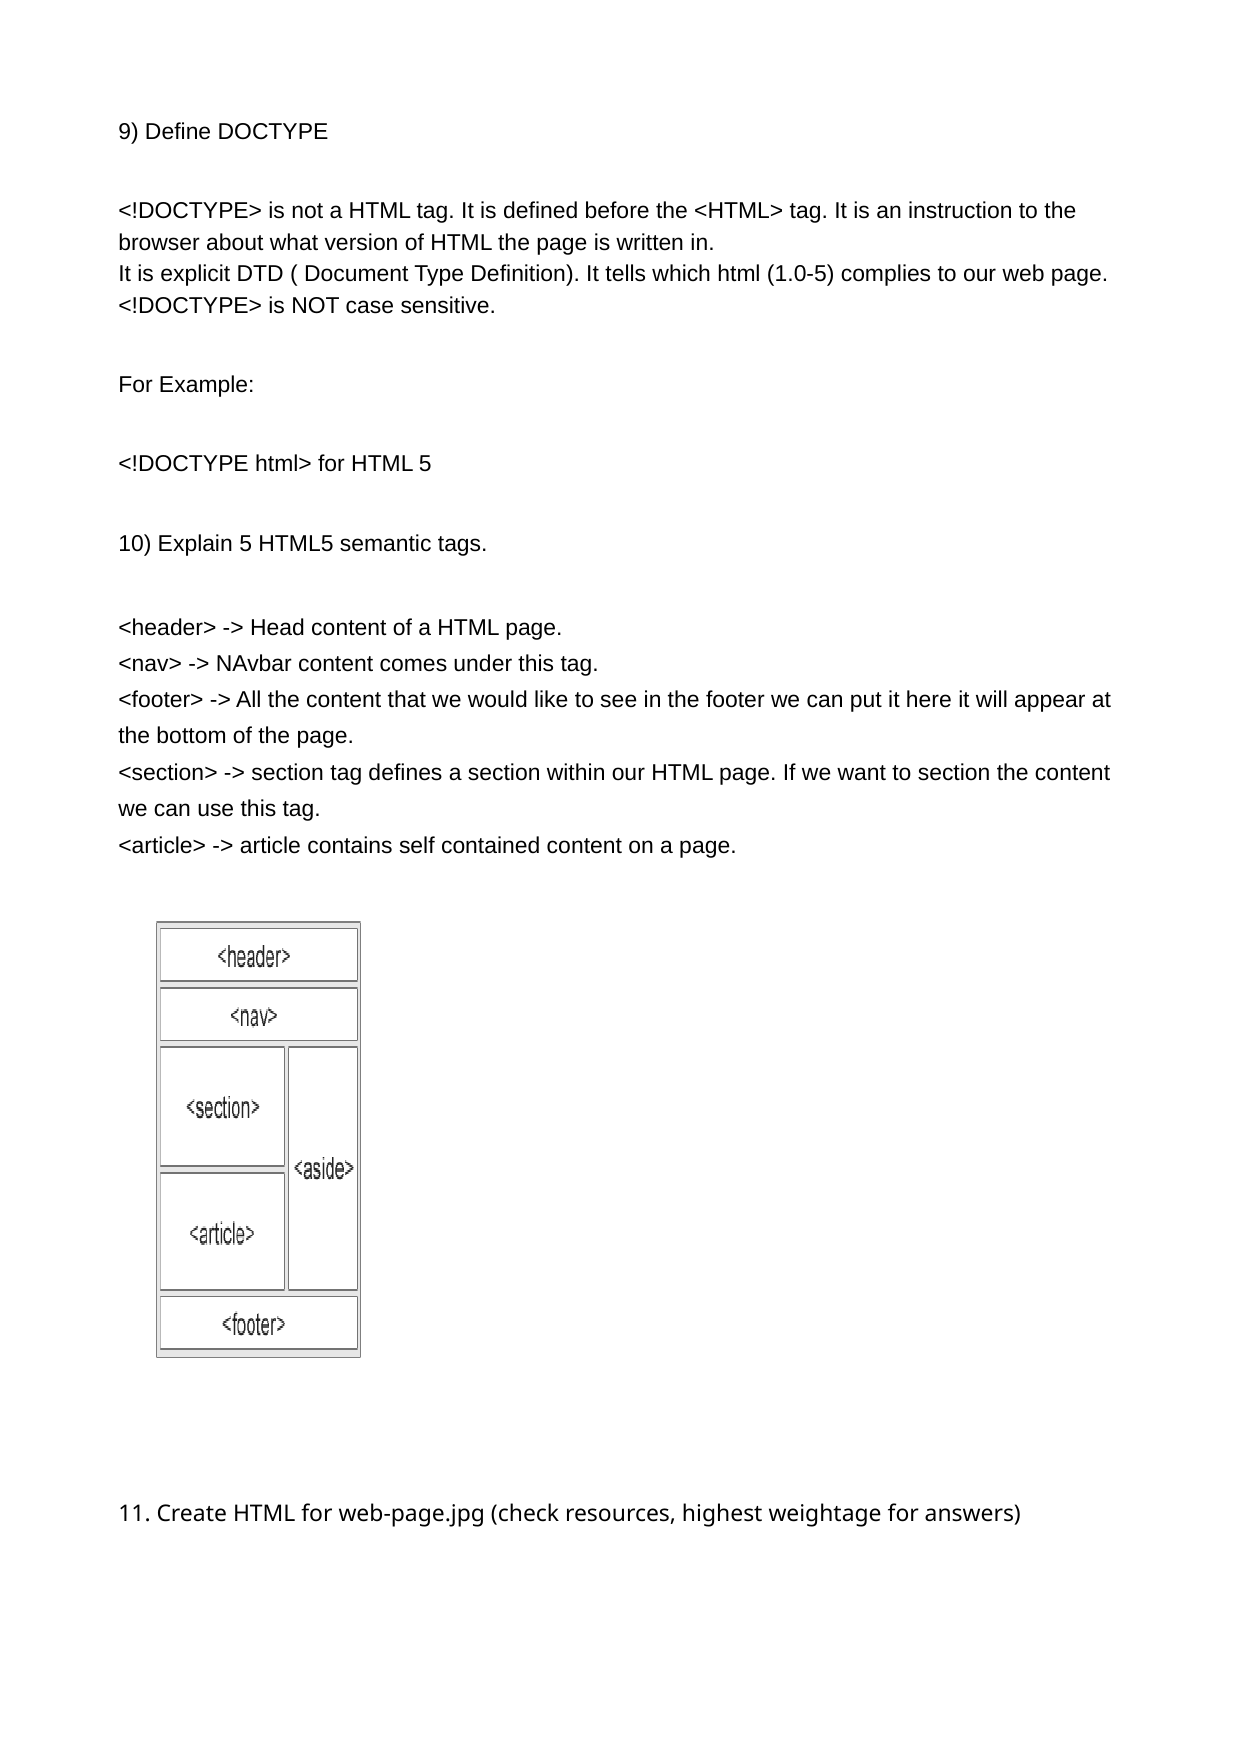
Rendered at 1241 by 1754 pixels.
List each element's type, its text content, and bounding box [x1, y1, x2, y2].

text <!DOCTYPE html> for HTML 5 [118, 450, 1122, 477]
picture [174, 915, 378, 1411]
text 11. Create HTML for web-page.jpg (check resources, highest weightage for answers) [118, 1497, 1122, 1528]
text <footer> -> All the content that we would like to see in the footer we can put it here it will appear at the bottom of the page. [118, 686, 1122, 749]
text <nav> -> NAvbar content comes under this tag. [118, 650, 1122, 676]
text <!DOCTYPE> is NOT case sensitive. [118, 292, 1122, 318]
text It is explicit DTD ( Document Type Definition). It tells which html (1.0-5) complies to our web page. [118, 260, 1122, 287]
text For Example: [118, 371, 1122, 397]
text 10) Explain 5 HTML5 semantic tags. [118, 529, 1122, 556]
text <article> -> article contains self contained content on a page. [118, 832, 1122, 858]
text <header> -> Head content of a HTML page. [118, 613, 1122, 640]
text <!DOCTYPE> is not a HTML tag. It is defined before the <HTML> tag. It is an instruction to the browser about what version of HTML the page is written in. [118, 197, 1122, 255]
text 9) Define DOCTYPE [118, 118, 1122, 144]
text <section> -> section tag defines a section within our HTML page. If we want to section the content we can use this tag. [118, 759, 1122, 822]
